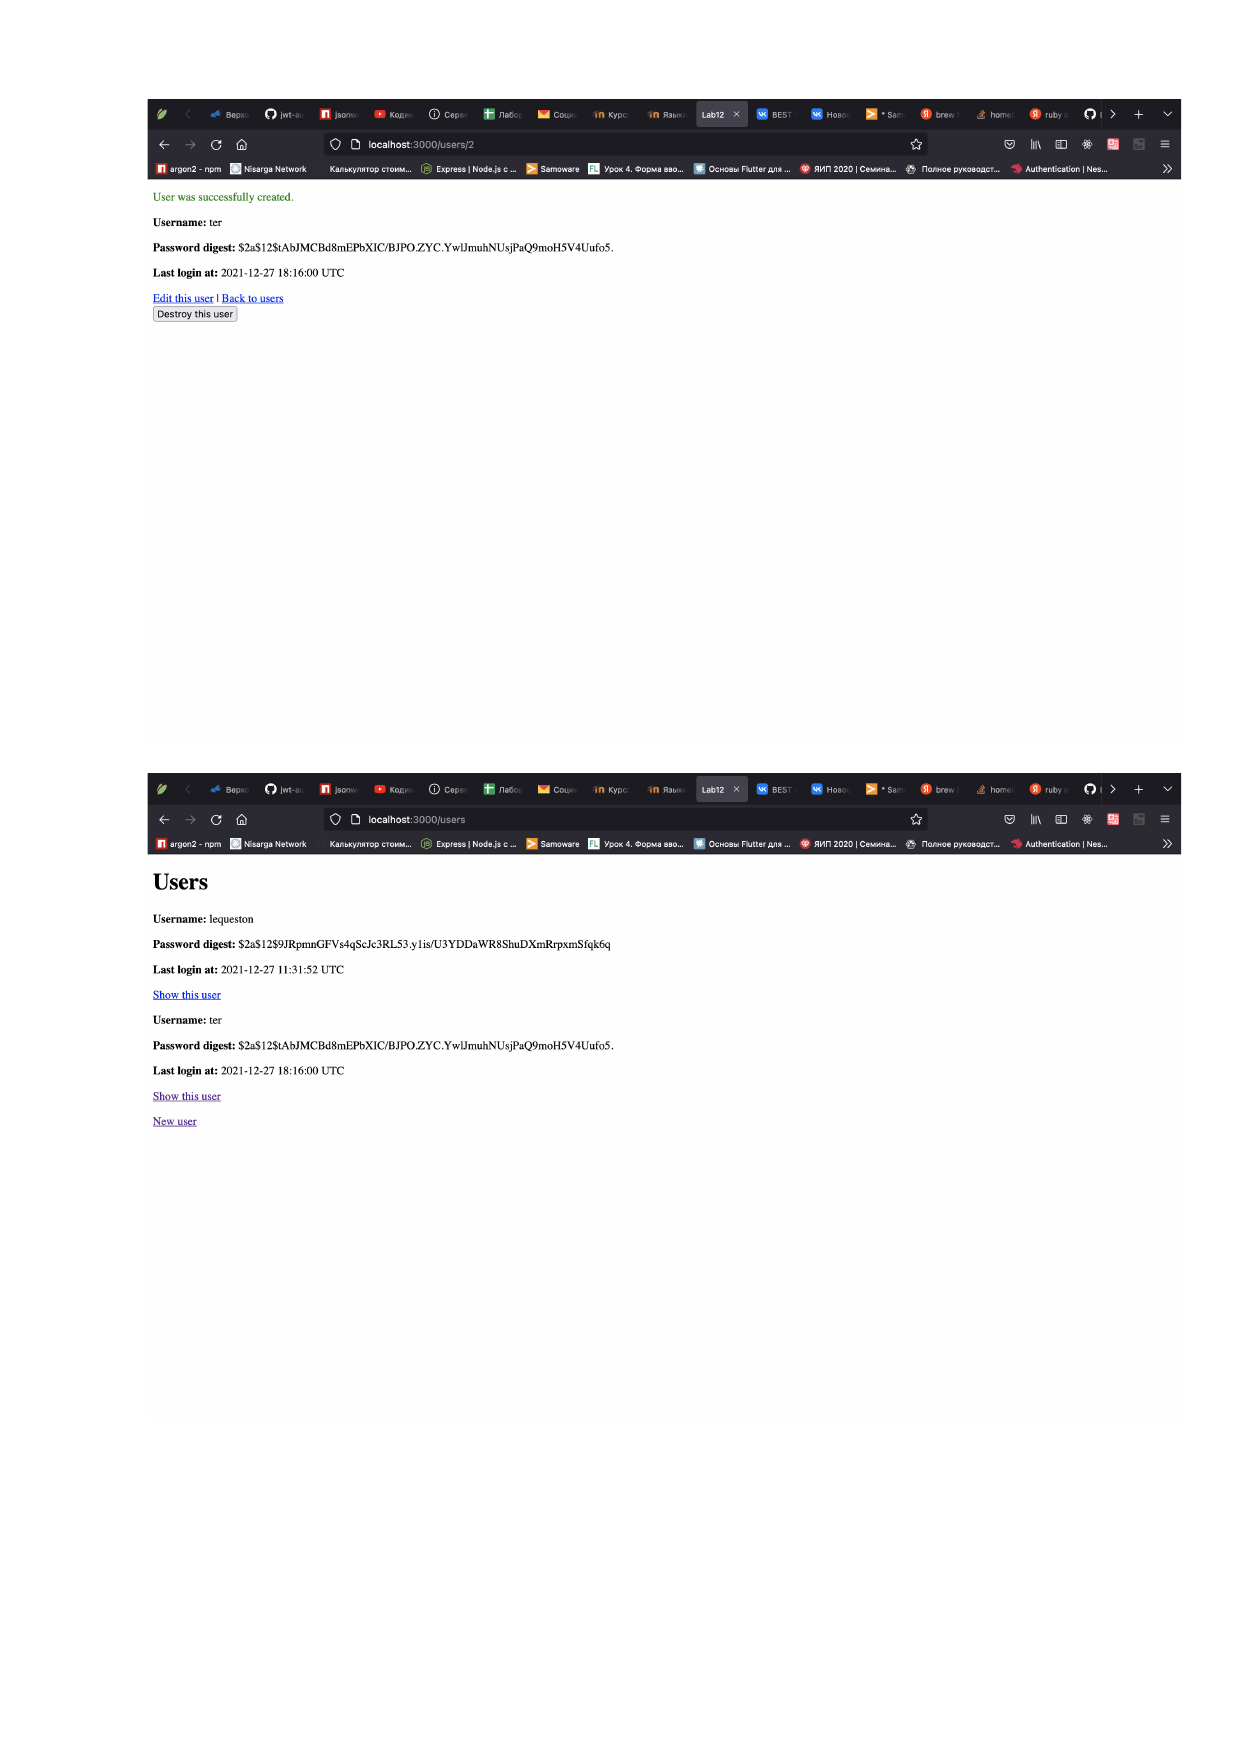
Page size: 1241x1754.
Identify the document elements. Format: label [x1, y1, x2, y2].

picture [147, 99, 1182, 745]
picture [147, 773, 1182, 1420]
